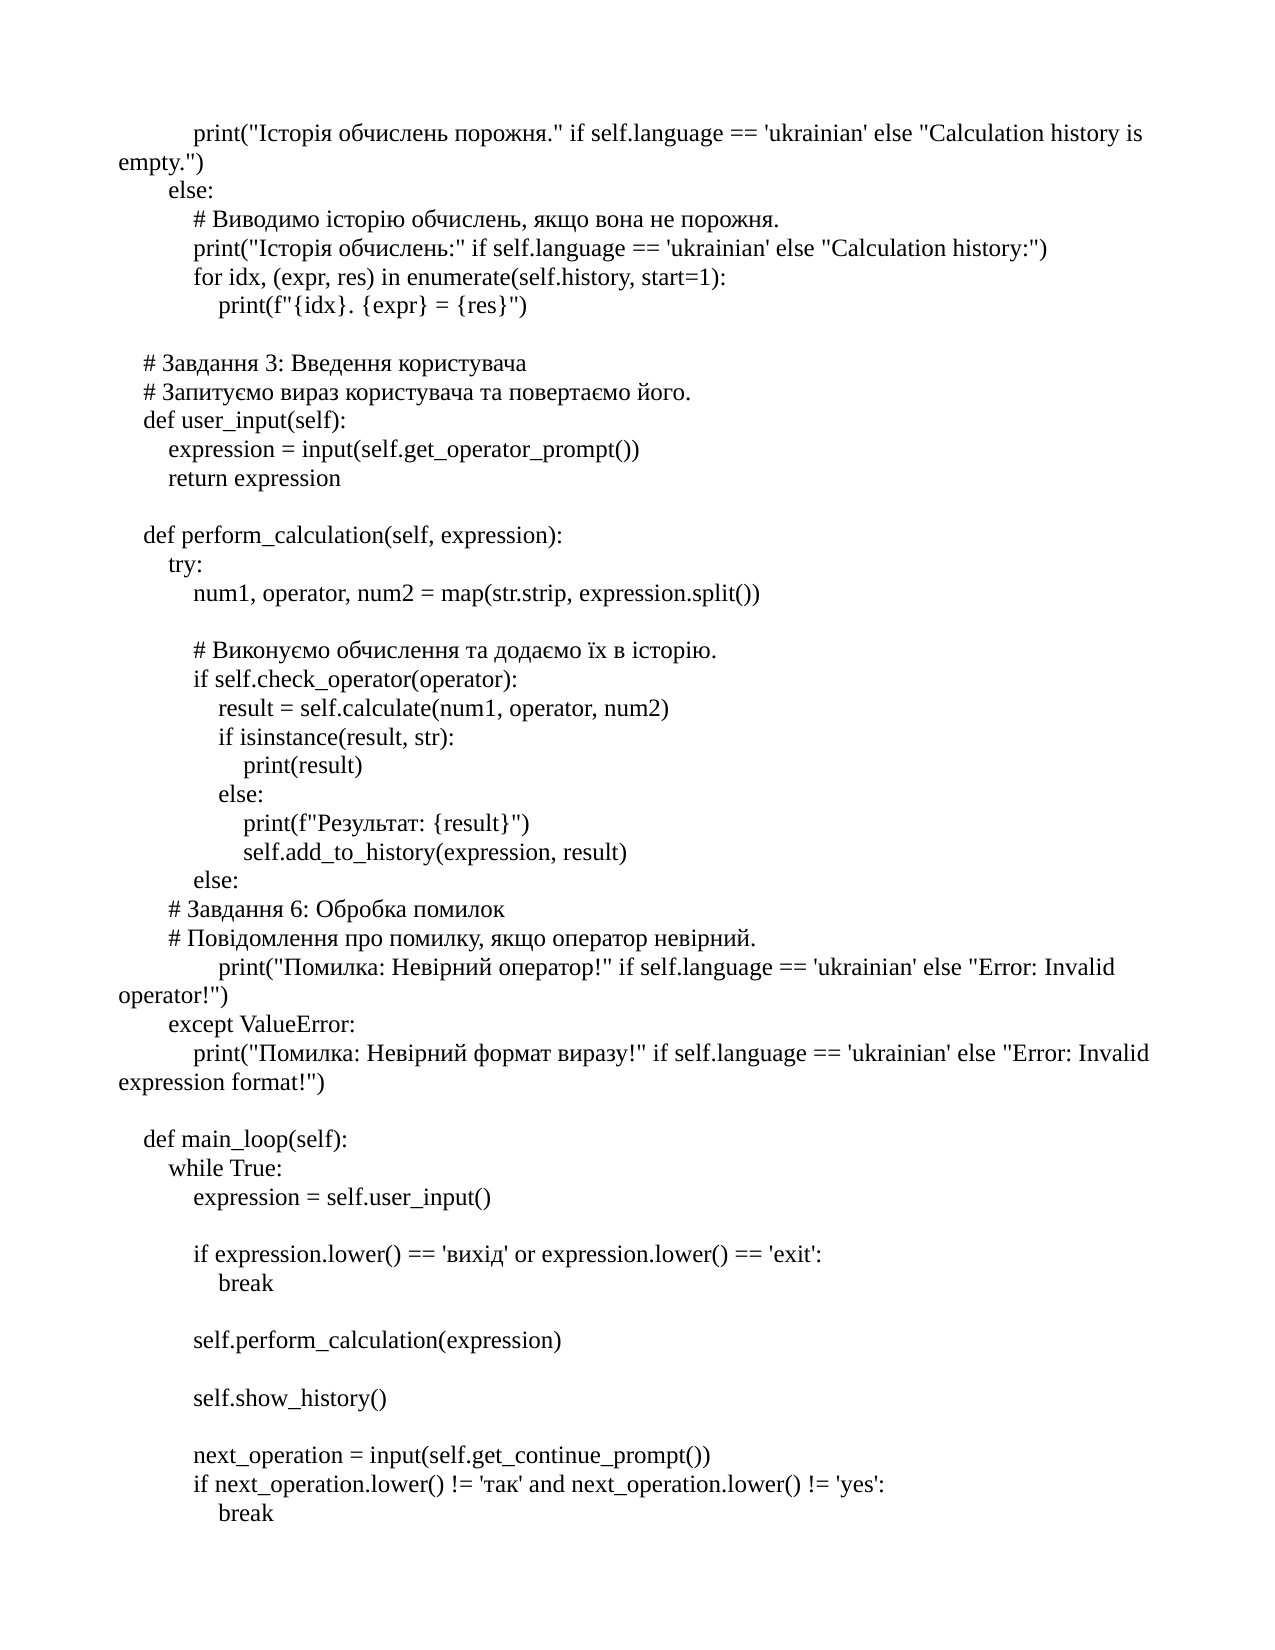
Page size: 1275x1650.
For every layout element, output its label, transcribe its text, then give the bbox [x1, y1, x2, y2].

text try: [118, 549, 1157, 578]
text print(result) [118, 751, 1157, 779]
text if isinstance(result, str): [118, 722, 1157, 751]
text def perform_calculation(self, expression): [118, 521, 1157, 549]
text self.perform_calculation(expression) [118, 1326, 1157, 1354]
text if expression.lower() == 'вихід' or expression.lower() == 'exit': [118, 1239, 1157, 1268]
text expression = self.user_input() [118, 1182, 1157, 1211]
text result = self.calculate(num1, operator, num2) [118, 693, 1157, 722]
text print("Помилка: Невірний оператор!" if self.language == 'ukrainian' else "Error: Invalid operator!") [118, 952, 1157, 1009]
text # Завдання 3: Введення користувача [118, 348, 1157, 377]
text print("Історія обчислень:" if self.language == 'ukrainian' else "Calculation history:") [118, 233, 1157, 262]
text return expression [118, 463, 1157, 492]
text def user_input(self): [118, 406, 1157, 434]
text if next_operation.lower() != 'так' and next_operation.lower() != 'yes': [118, 1469, 1157, 1498]
text for idx, (expr, res) in enumerate(self.history, start=1): [118, 262, 1157, 291]
text # Виконуємо обчислення та додаємо їх в історію. [118, 636, 1157, 664]
text # Запитуємо вираз користувача та повертаємо його. [118, 377, 1157, 406]
text self.add_to_history(expression, result) [118, 837, 1157, 866]
text num1, operator, num2 = map(str.strip, expression.split()) [118, 578, 1157, 607]
text expression = input(self.get_operator_prompt()) [118, 434, 1157, 463]
text while True: [118, 1153, 1157, 1182]
text print("Помилка: Невірний формат виразу!" if self.language == 'ukrainian' else "Error: Invalid expression format!") [118, 1038, 1157, 1096]
text if self.check_operator(operator): [118, 664, 1157, 693]
text next_operation = input(self.get_continue_prompt()) [118, 1441, 1157, 1469]
text # Повідомлення про помилку, якщо оператор невірний. [118, 923, 1157, 952]
text else: [118, 779, 1157, 808]
text def main_loop(self): [118, 1124, 1157, 1153]
text print(f"Результат: {result}") [118, 808, 1157, 837]
text # Завдання 6: Обробка помилок [118, 894, 1157, 923]
text print(f"{idx}. {expr} = {res}") [118, 291, 1157, 319]
text print("Історія обчислень порожня." if self.language == 'ukrainian' else "Calculation history is empty.") [118, 118, 1157, 176]
text else: [118, 866, 1157, 894]
text self.show_history() [118, 1383, 1157, 1412]
text # Виводимо історію обчислень, якщо вона не порожня. [118, 204, 1157, 233]
text break [118, 1268, 1157, 1297]
text break [118, 1498, 1157, 1527]
text except ValueError: [118, 1009, 1157, 1038]
text else: [118, 176, 1157, 204]
